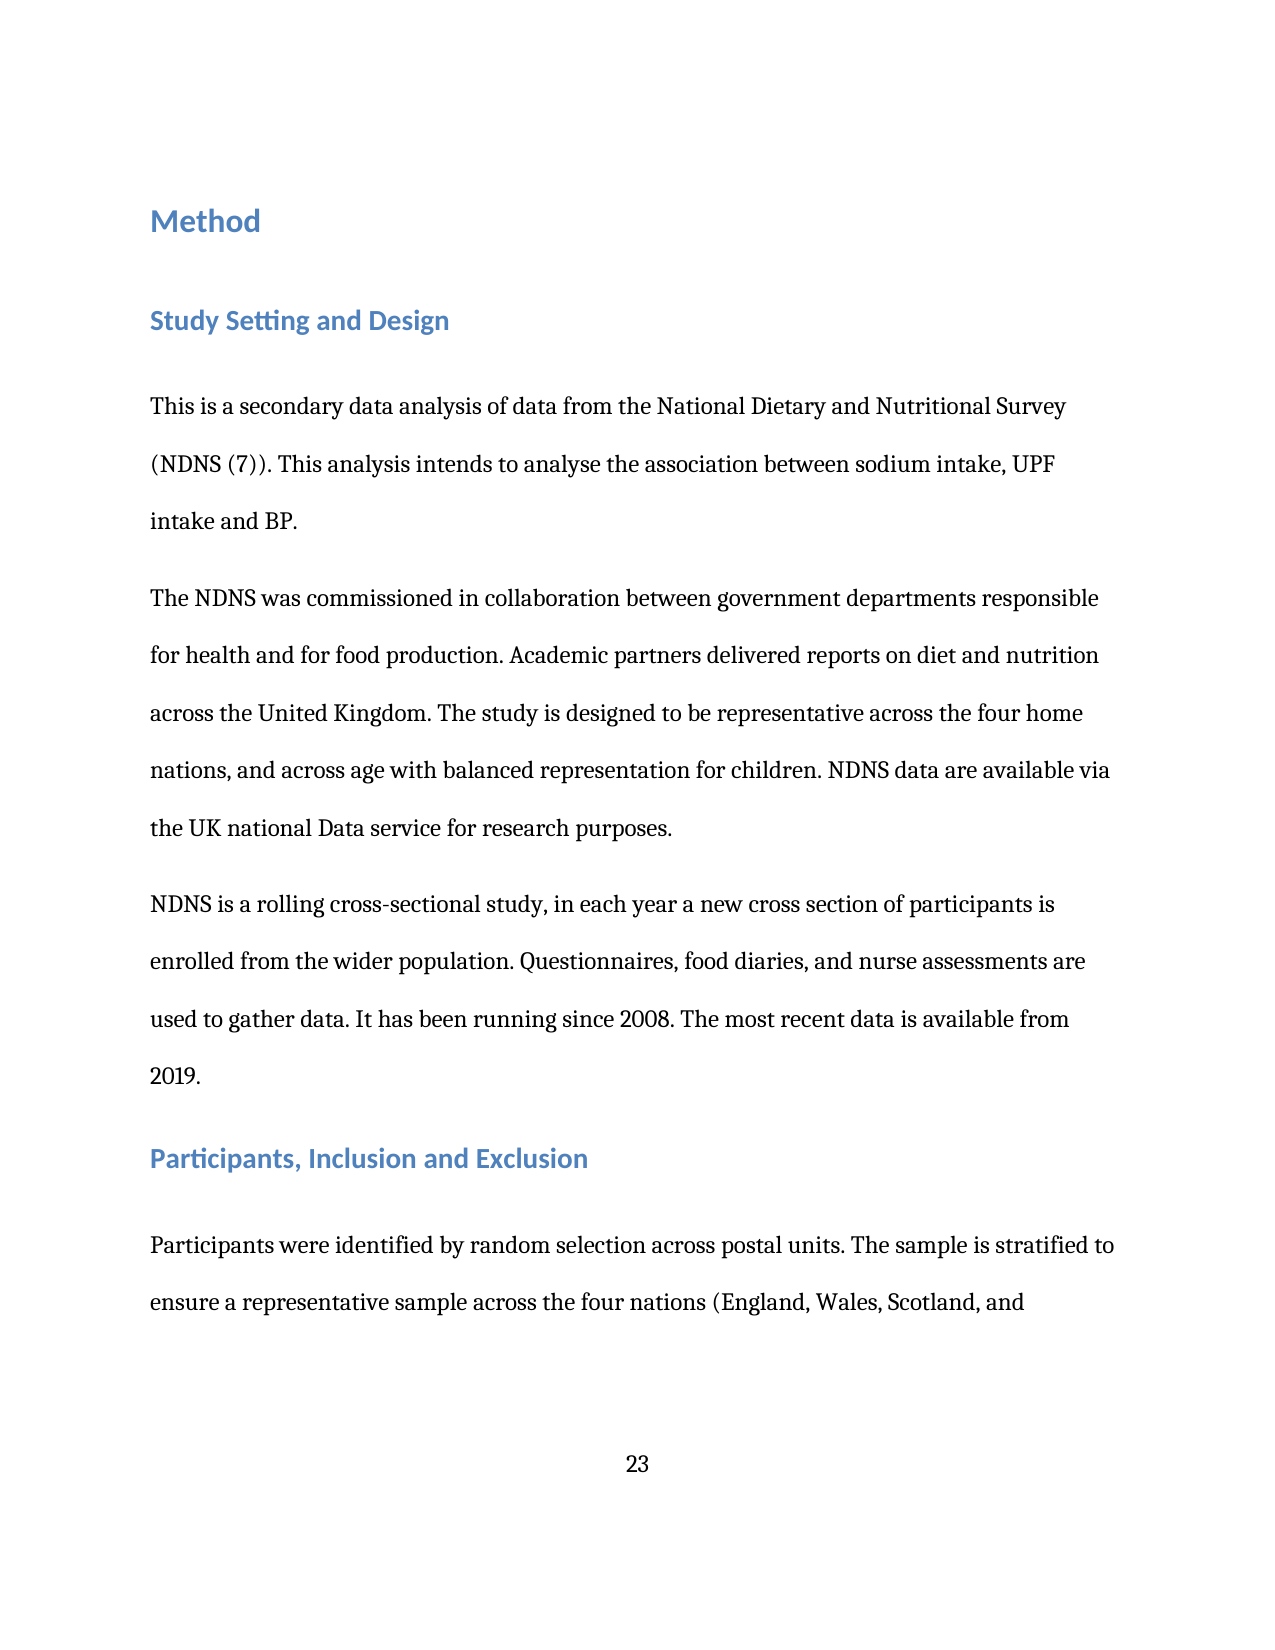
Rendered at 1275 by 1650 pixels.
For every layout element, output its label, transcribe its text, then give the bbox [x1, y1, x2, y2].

subtitle Study Setting and Design [150, 302, 1125, 338]
text This is a secondary data analysis of data from the National Dietary and Nutritional Survey (NDNS (7)). This analysis intends to analyse the association between sodium intake, UPF intake and BP. [150, 392, 1125, 536]
subtitle Participants, Inclusion and Exclusion [150, 1141, 1125, 1176]
text NDNS is a rolling cross-sectional study, in each year a new cross section of participants is enrolled from the wider population. Questionnaires, food diaries, and nurse assessments are used to gather data. It has been running since 2008. The most recent data is available from 2019. [150, 890, 1125, 1091]
subtitle Method [150, 200, 1125, 241]
text The NDNS was commissioned in collaboration between government departments responsible for health and for food production. Academic partners delivered reports on diet and nutrition across the United Kingdom. The study is designed to be representative across the four home nations, and across age with balanced representation for children. NDNS data are available via the UK national Data service for research purposes. [150, 583, 1125, 842]
text Participants were identified by random selection across postal units. The sample is stratified to ensure a representative sample across the four nations (England, Wales, Scotland, and [150, 1231, 1125, 1317]
